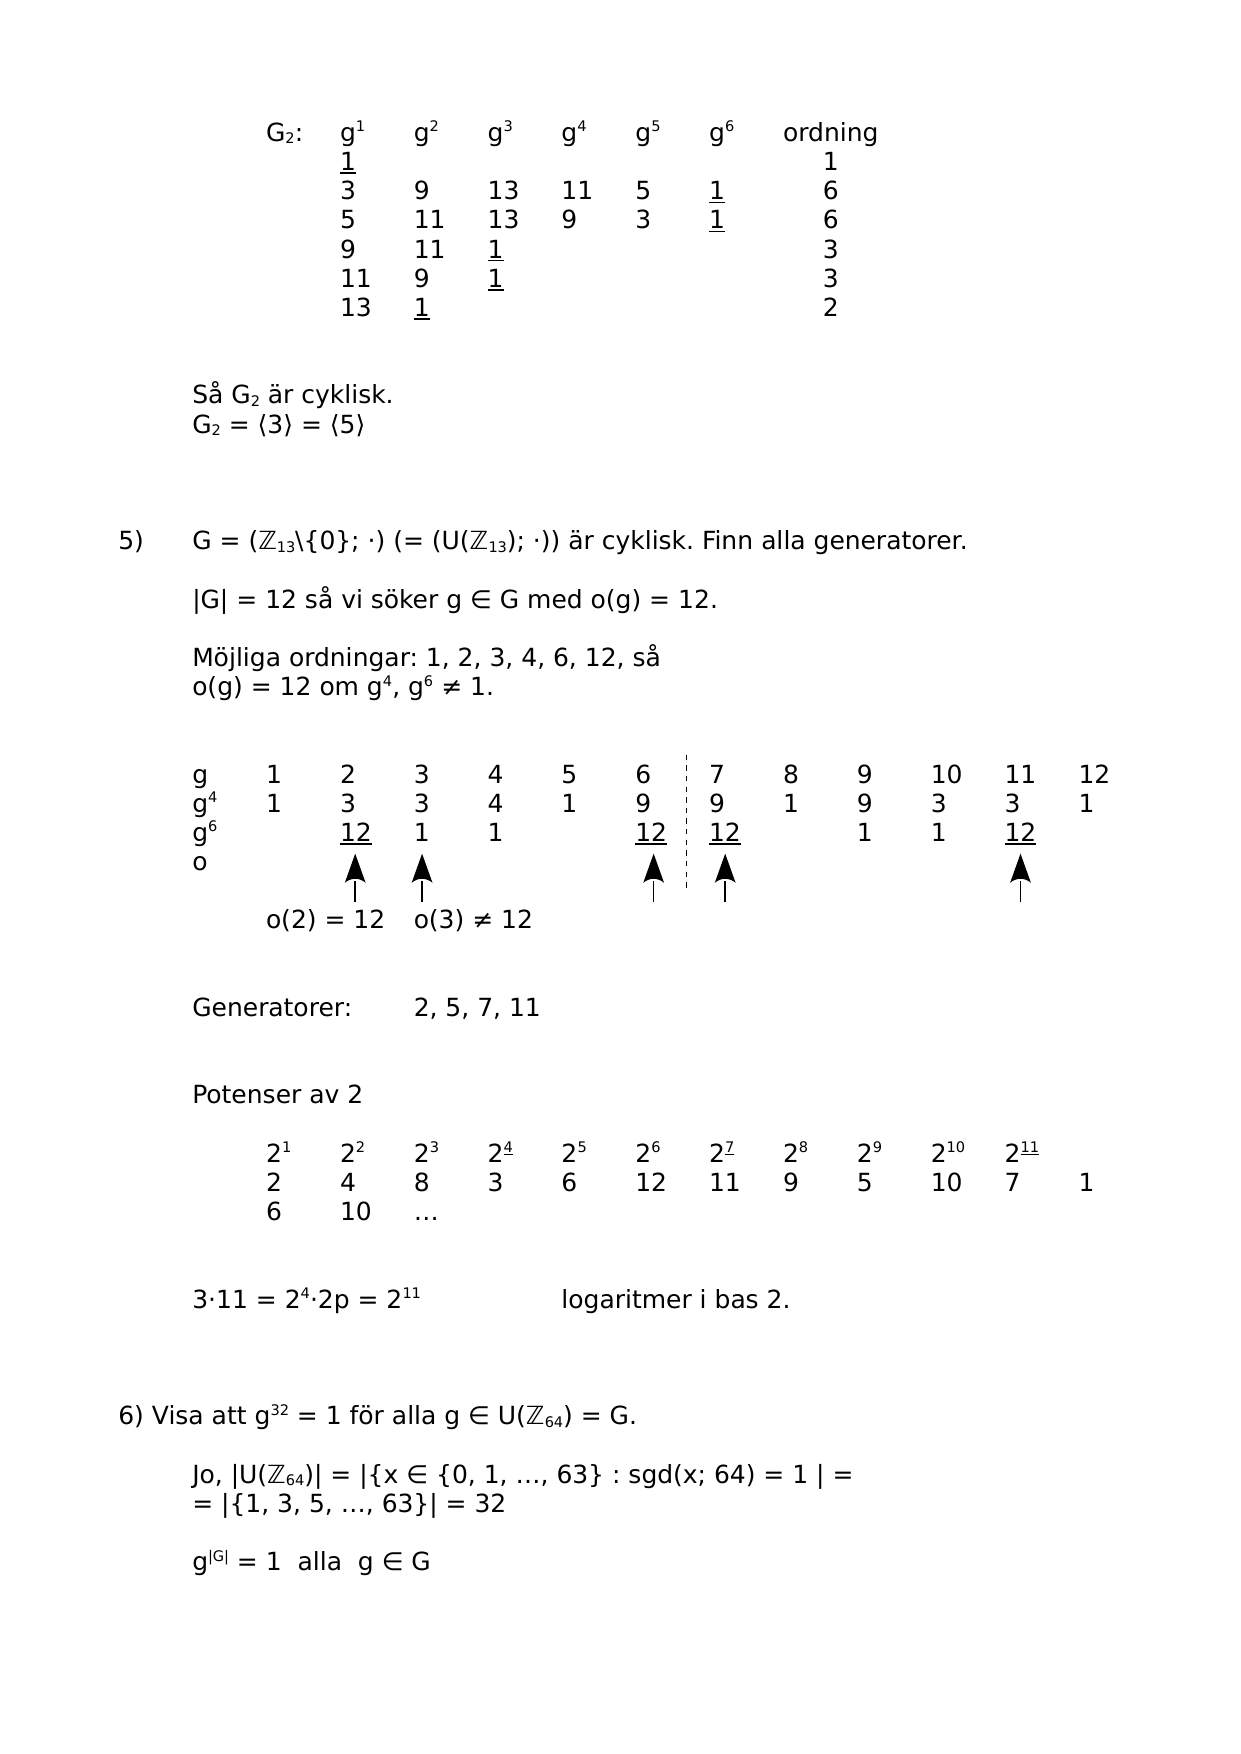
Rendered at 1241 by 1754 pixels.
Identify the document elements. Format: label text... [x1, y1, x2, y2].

text 6) Visa att g32 = 1 för alla g ∈ U(ℤ64) = G. [118, 1401, 1122, 1431]
text 5) G = (ℤ13\{0}; ⋅) (= (U(ℤ13); ⋅)) är cyklisk. Finn alla generatorer. [118, 526, 1122, 556]
text Möjliga ordningar: 1, 2, 3, 4, 6, 12, så [118, 643, 1122, 672]
text 11 9 1 3 [118, 264, 1122, 293]
text 1 1 [118, 147, 1122, 176]
text 3⋅11 = 24⋅2p = 211 logaritmer i bas 2. [118, 1285, 1122, 1314]
text 3 9 13 11 5 1 6 [118, 176, 1122, 206]
text 6 10 … [118, 1197, 1122, 1226]
text 9 11 1 3 [118, 235, 1122, 264]
text g6 12 1 1 12 12 1 1 12 [118, 818, 1122, 847]
text |G| = 12 så vi söker g ∈ G med o(g) = 12. [118, 585, 1122, 614]
text 5 11 13 9 3 1 6 [118, 206, 1122, 235]
text 21 22 23 24 25 26 27 28 29 210 211 [118, 1139, 1122, 1168]
text o(g) = 12 om g4, g6 ≠ 1. [118, 672, 1122, 701]
text g 1 2 3 4 5 6 7 8 9 10 11 12 [118, 760, 1122, 789]
text Generatorer: 2, 5, 7, 11 [118, 993, 1122, 1022]
text 2 4 8 3 6 12 11 9 5 10 7 1 [118, 1168, 1122, 1197]
text g|G| = 1 alla g ∈ G [118, 1547, 1122, 1576]
text Potenser av 2 [118, 1081, 1122, 1110]
text G2: g1 g2 g3 g4 g5 g6 ordning [118, 118, 1122, 147]
text o(2) = 12 o(3) ≠ 12 [118, 906, 1122, 935]
text G2 = ⟨3⟩ = ⟨5⟩ [118, 410, 1122, 439]
text 13 1 2 [118, 293, 1122, 322]
text = |{1, 3, 5, …, 63}| = 32 [118, 1489, 1122, 1518]
text g4 1 3 3 4 1 9 9 1 9 3 3 1 [118, 789, 1122, 818]
text Jo, |U(ℤ64)| = |{x ∈ {0, 1, …, 63} : sgd(x; 64) = 1 | = [118, 1460, 1122, 1489]
text o [118, 847, 1122, 876]
text Så G2 är cyklisk. [118, 381, 1122, 410]
